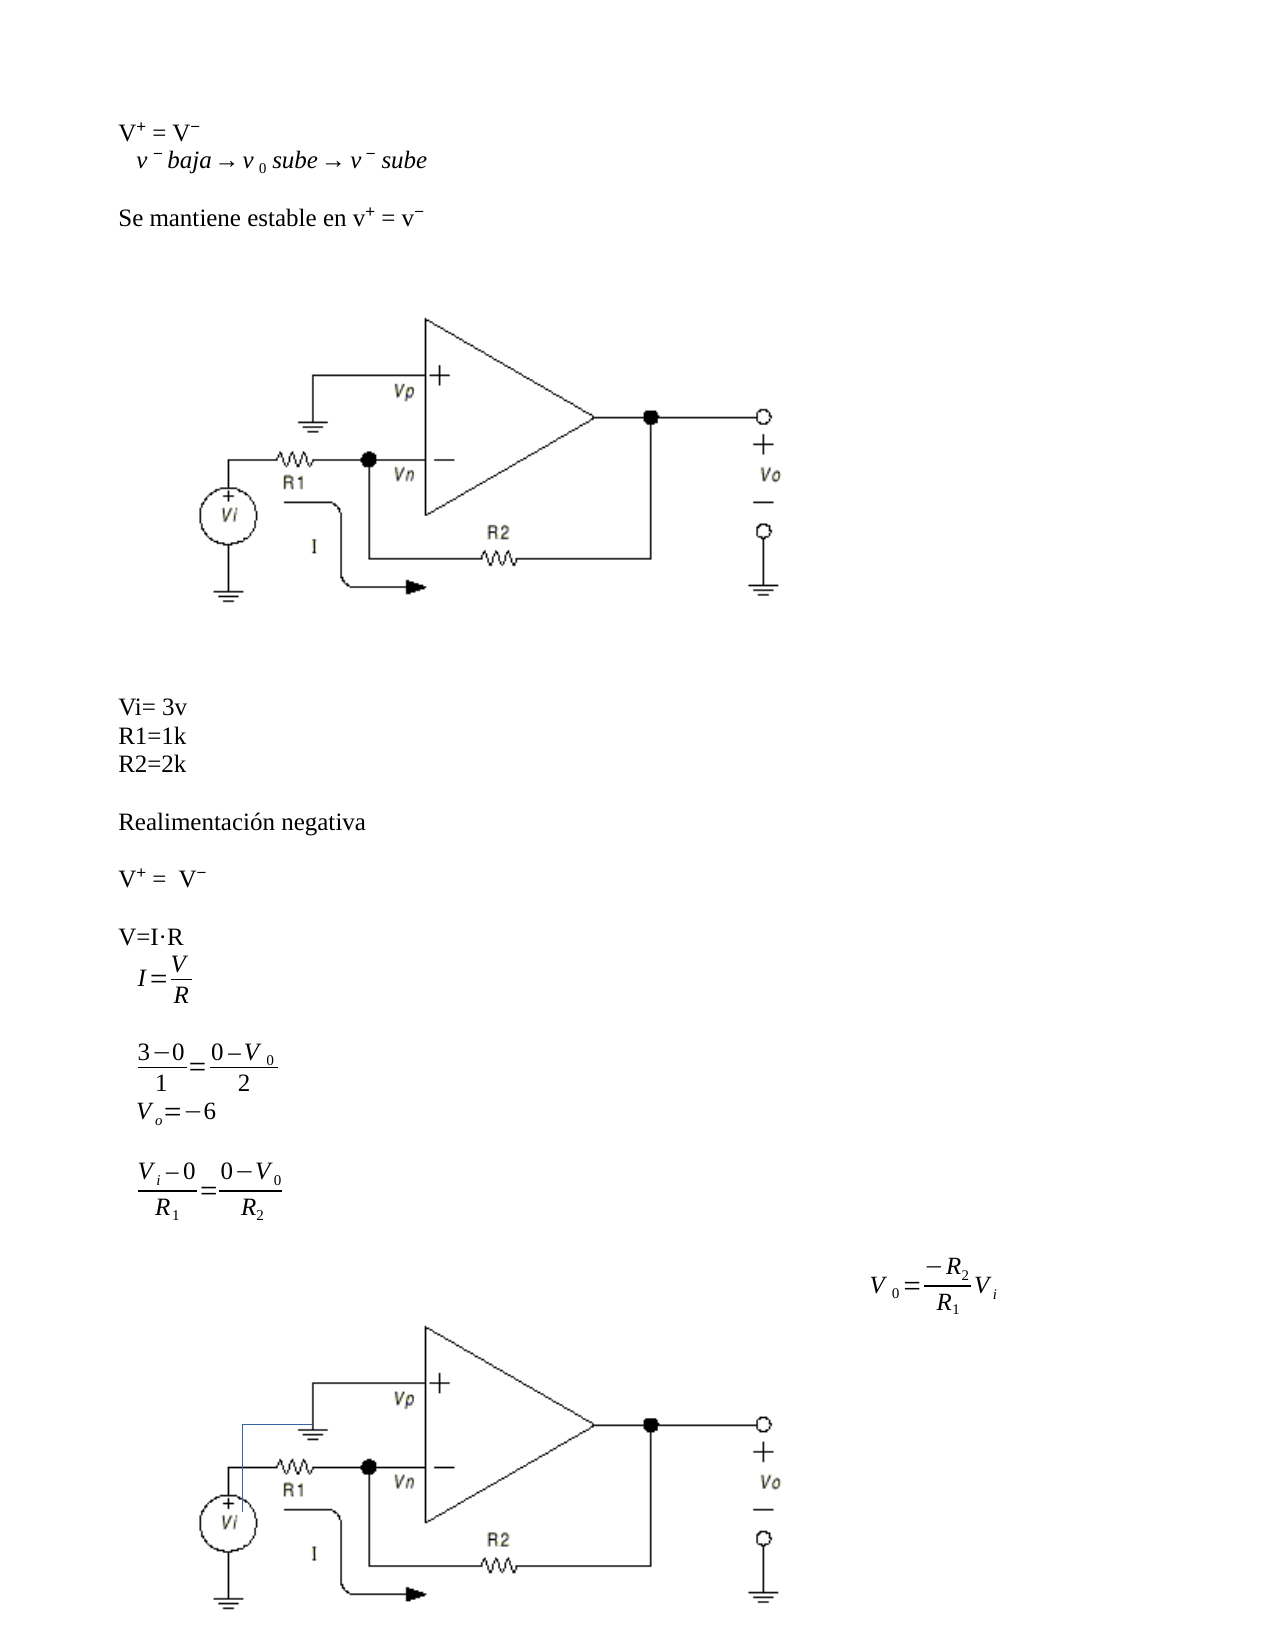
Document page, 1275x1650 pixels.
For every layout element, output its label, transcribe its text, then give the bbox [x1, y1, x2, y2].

picture [131, 1295, 852, 1650]
text Se mantiene estable en v⁺ = v⁻ [118, 203, 1157, 232]
text V=I·R [118, 922, 1157, 951]
text Vi= 3v [118, 692, 1157, 721]
text V⁺ = V⁻ [118, 864, 1157, 893]
text V⁺ = V⁻ [118, 118, 1157, 147]
text Realimentación negativa [118, 807, 1157, 836]
picture [131, 287, 852, 643]
text R1=1k [118, 721, 1157, 749]
text R2=2k [118, 749, 1157, 778]
